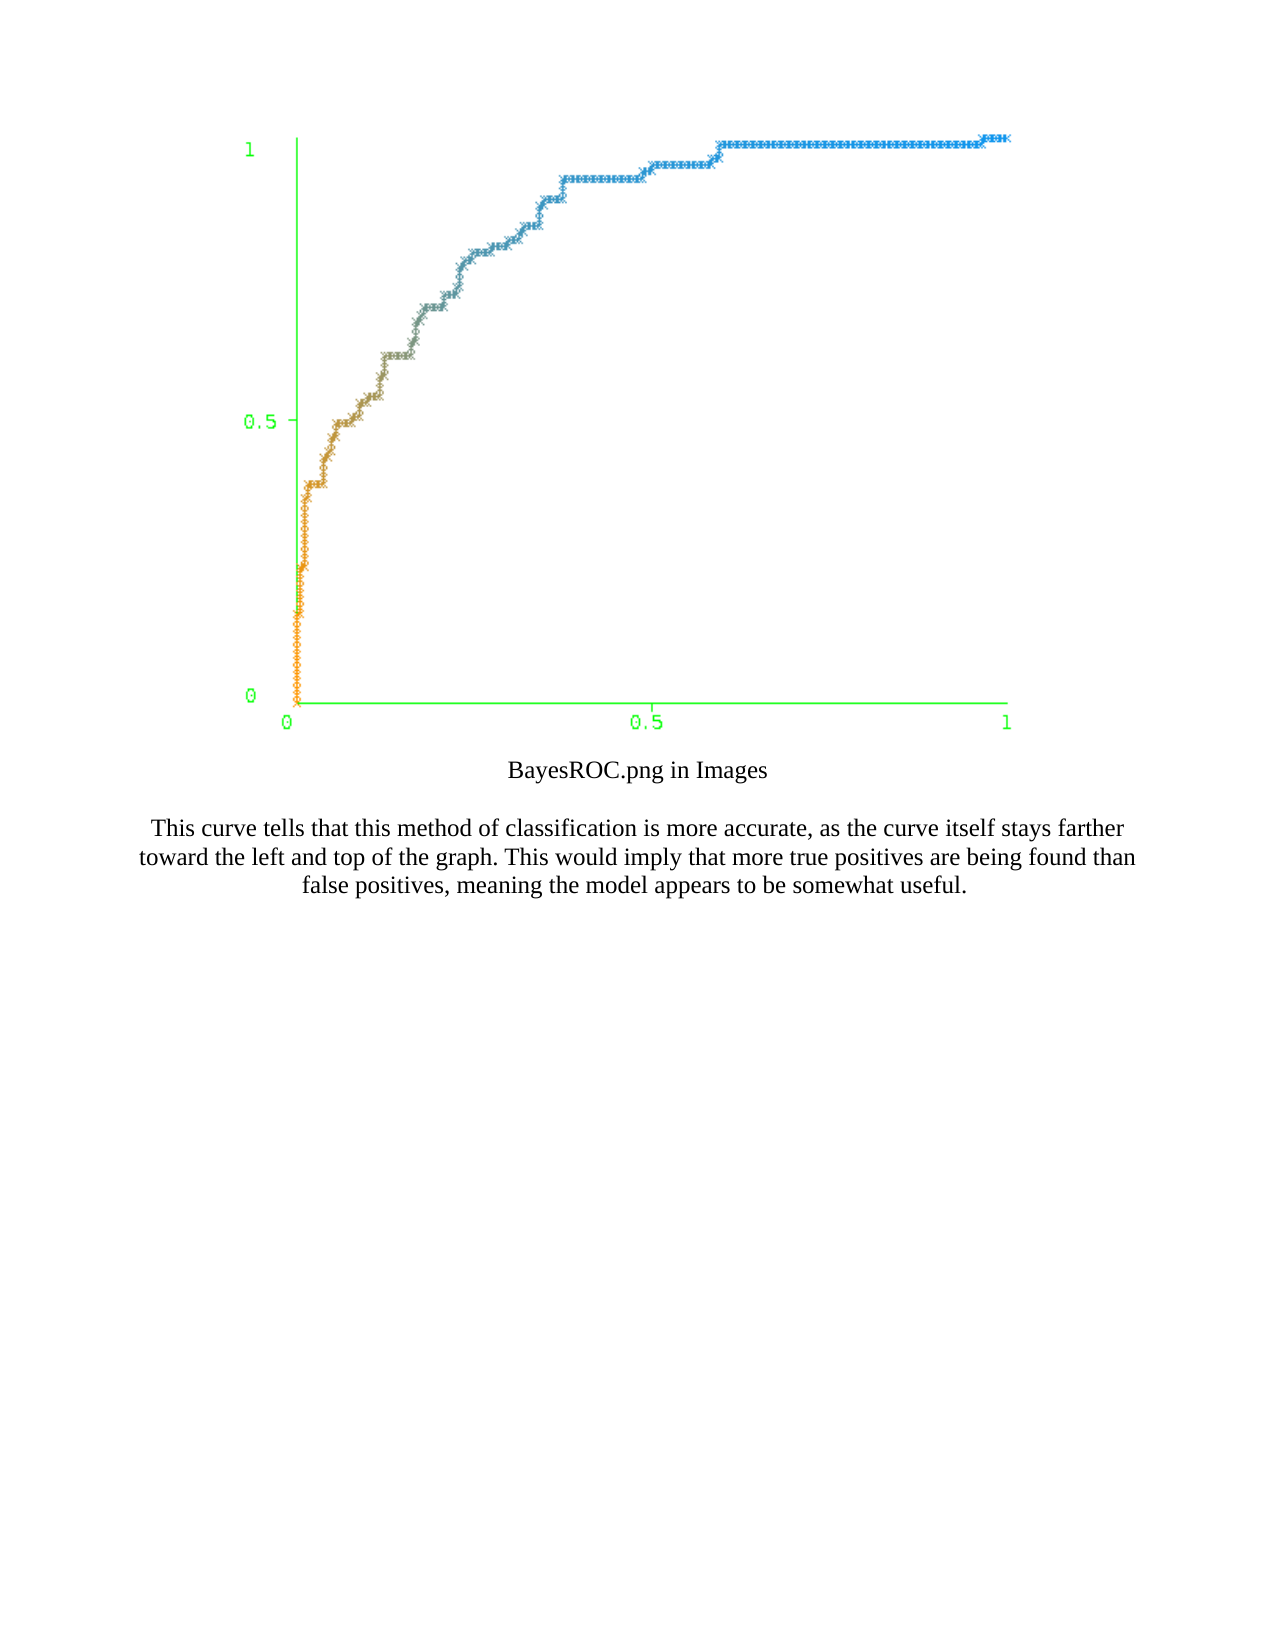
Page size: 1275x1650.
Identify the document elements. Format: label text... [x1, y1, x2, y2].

text BayesROC.png in Images [118, 118, 1157, 784]
text This curve tells that this method of classification is more accurate, as the curve itself stays farther toward the left and top of the graph. This would imply that more true positives are being found than false positives, meaning the model appears to be somewhat useful. [118, 813, 1157, 899]
picture [237, 130, 1019, 756]
